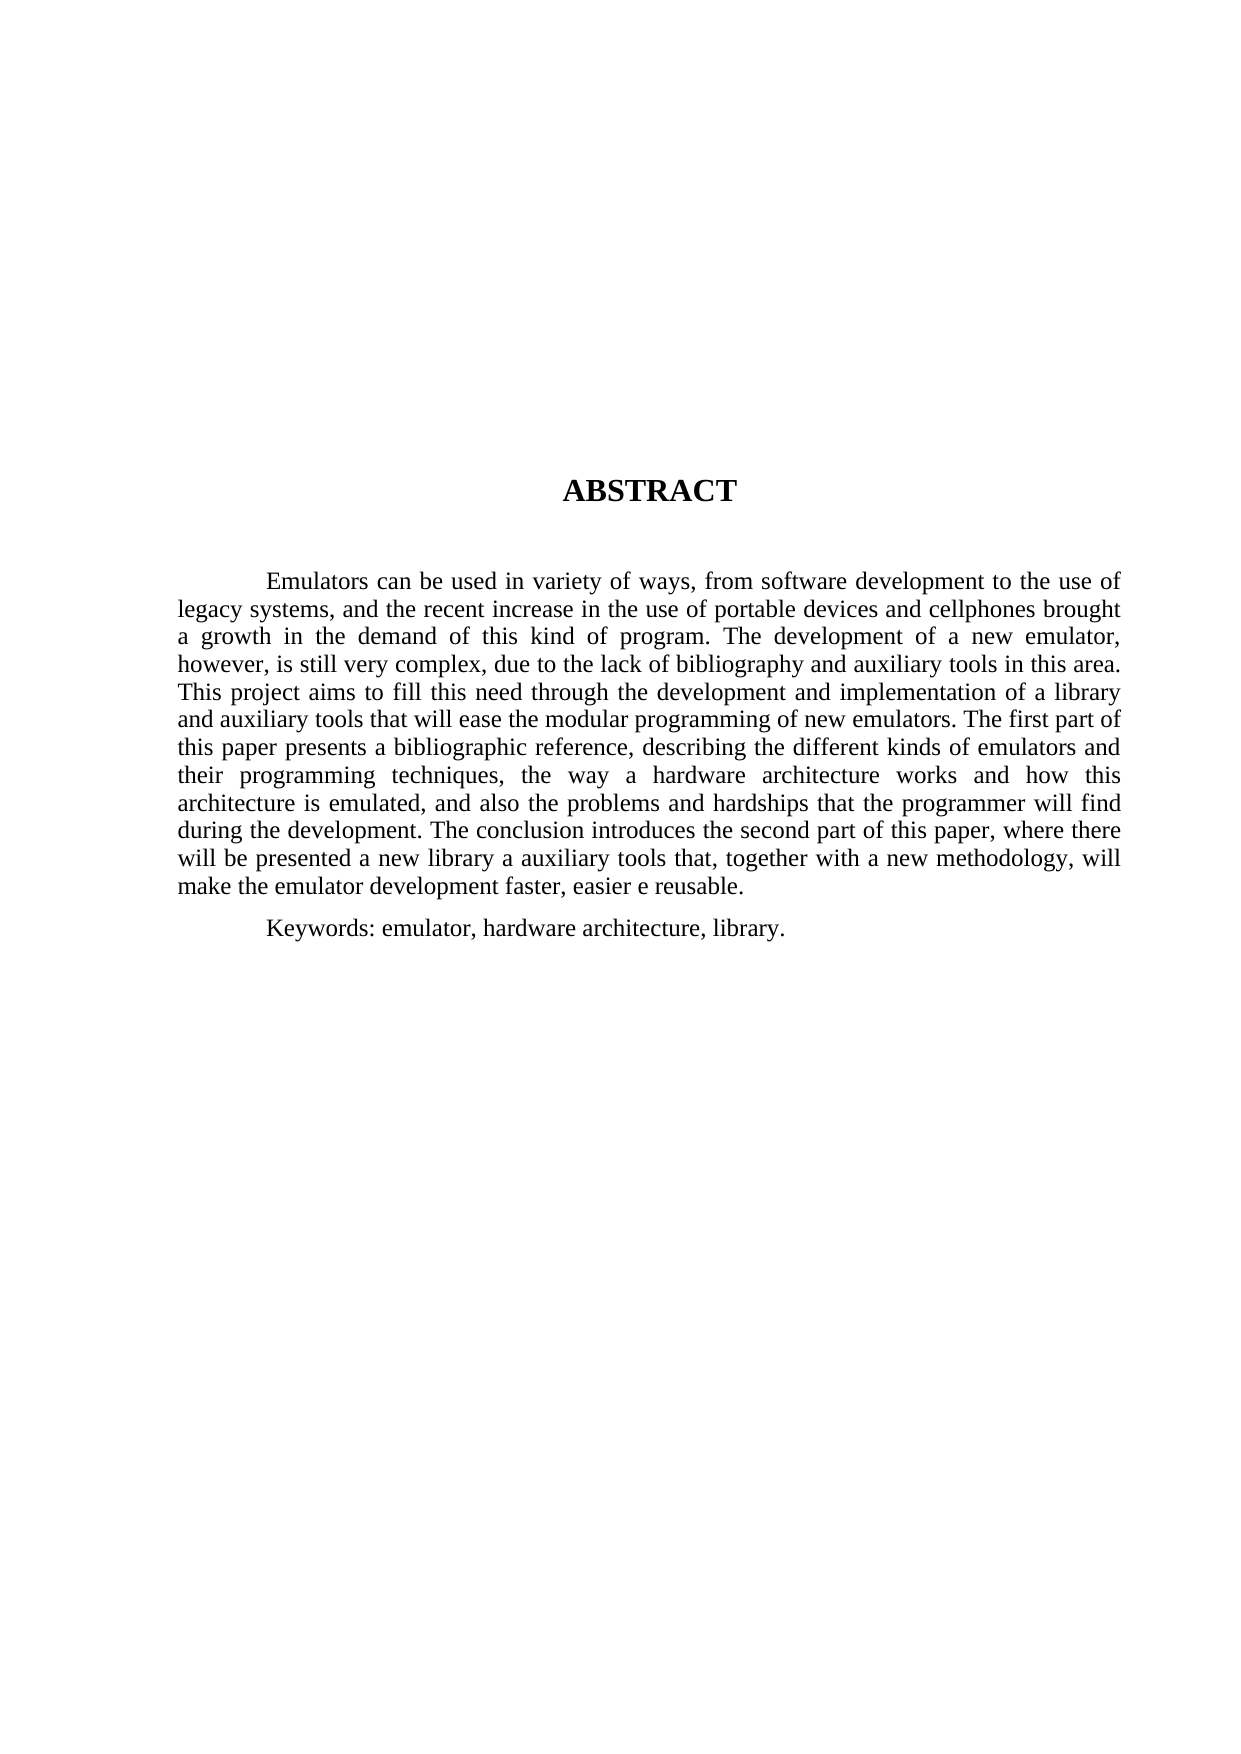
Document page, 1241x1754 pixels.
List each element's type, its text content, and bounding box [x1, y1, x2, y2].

subtitle Abstract [177, 472, 1122, 508]
text Keywords: emulator, hardware architecture, library. [177, 914, 1122, 942]
text Emulators can be used in variety of ways, from software development to the use of legacy systems, and the recent increase in the use of portable devices and cellphones brought a growth in the demand of this kind of program. The development of a new emulator, however, is still very complex, due to the lack of bibliography and auxiliary tools in this area. This project aims to fill this need through the development and implementation of a library and auxiliary tools that will ease the modular programming of new emulators. The first part of this paper presents a bibliographic reference, describing the different kinds of emulators and their programming techniques, the way a hardware architecture works and how this architecture is emulated, and also the problems and hardships that the programmer will find during the development. The conclusion introduces the second part of this paper, where there will be presented a new library a auxiliary tools that, together with a new methodology, will make the emulator development faster, easier e reusable. [177, 567, 1122, 899]
